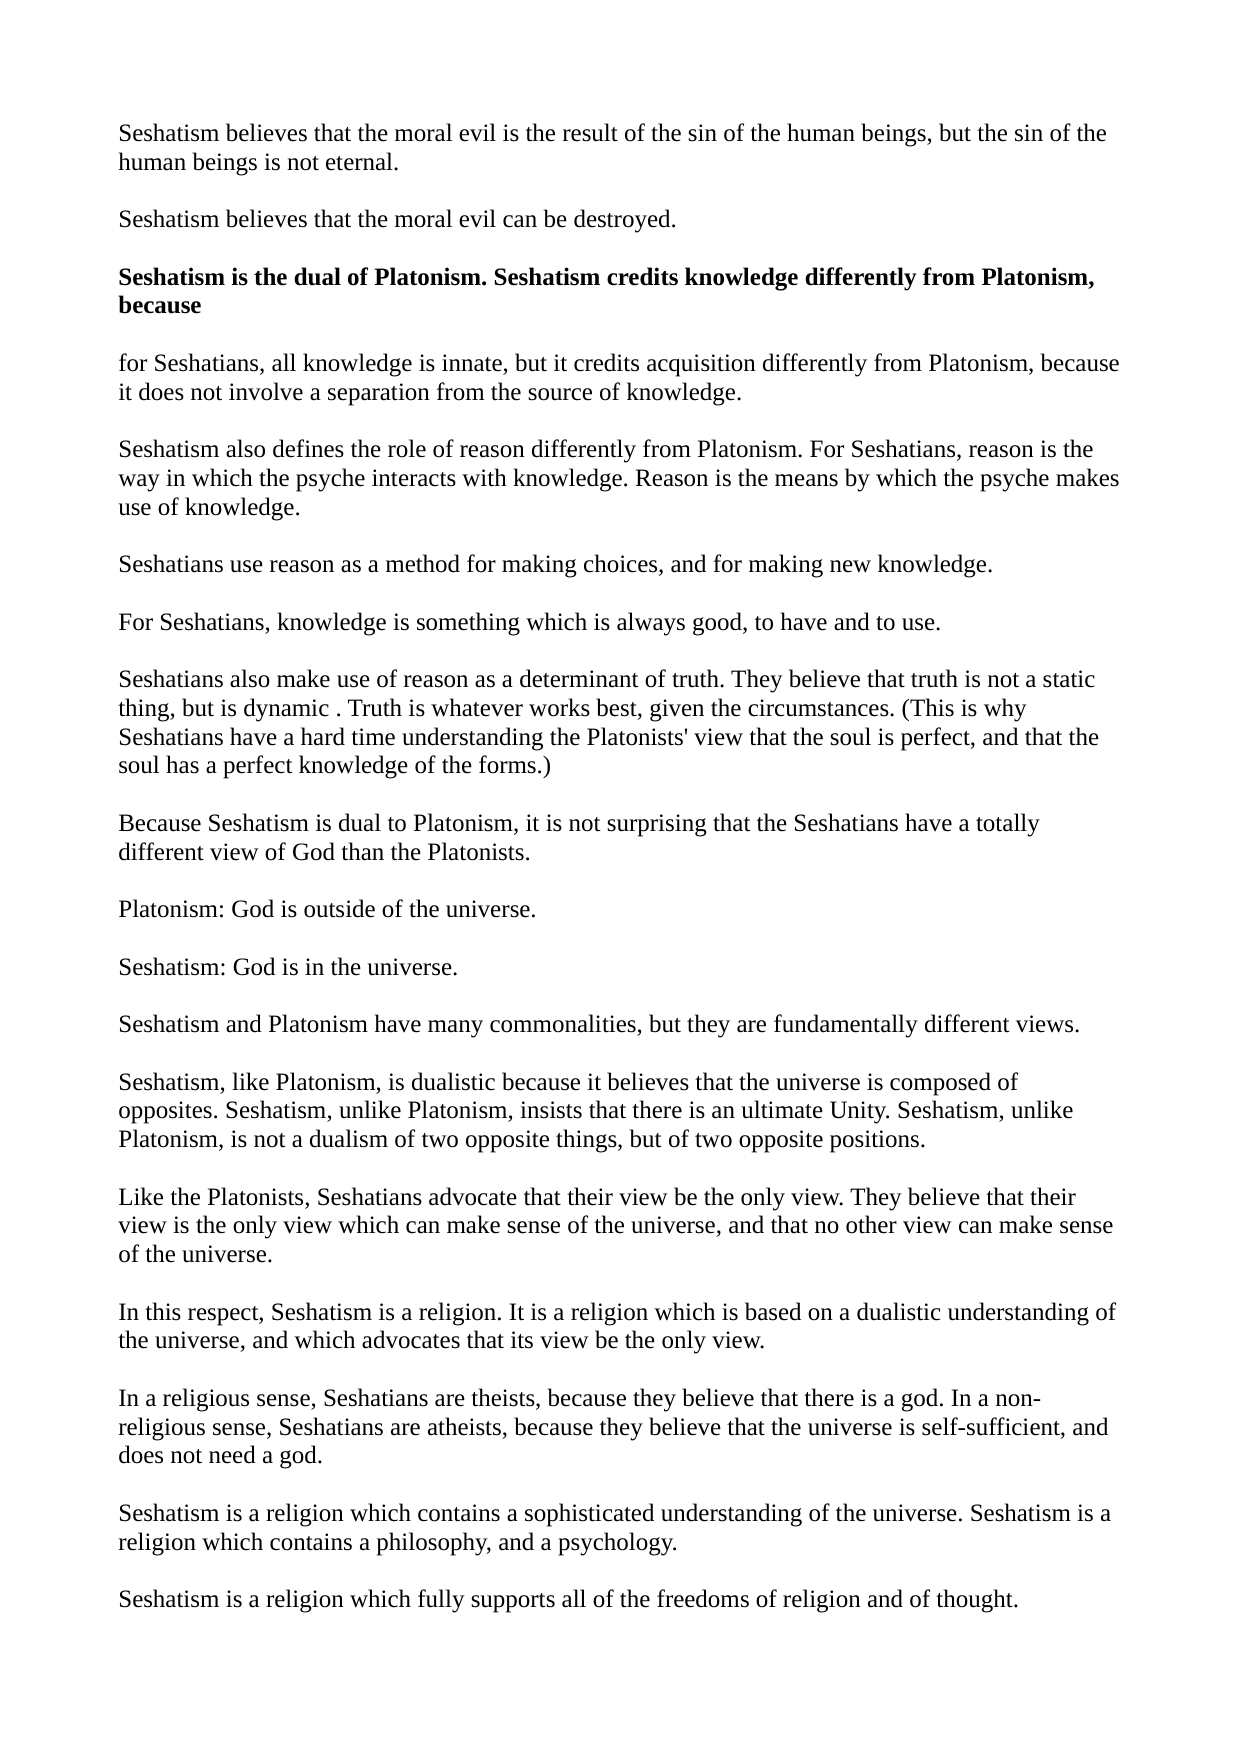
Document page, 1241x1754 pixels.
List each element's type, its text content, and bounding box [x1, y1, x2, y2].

text Seshatians also make use of reason as a determinant of truth. They believe that truth is not a static thing, but is dynamic . Truth is whatever works best, given the circumstances. (This is why Seshatians have a hard time understanding the Platonists' view that the soul is perfect, and that the soul has a perfect knowledge of the forms.) [118, 664, 1122, 779]
text for Seshatians, all knowledge is innate, but it credits acquisition differently from Platonism, because it does not involve a separation from the source of knowledge. [118, 348, 1122, 406]
text Seshatism, like Platonism, is dualistic because it believes that the universe is composed of opposites. Seshatism, unlike Platonism, insists that there is an ultimate Unity. Seshatism, unlike Platonism, is not a dualism of two opposite things, but of two opposite positions. [118, 1067, 1122, 1153]
text For Seshatians, knowledge is something which is always good, to have and to use. [118, 607, 1122, 636]
text Seshatism is a religion which fully supports all of the freedoms of religion and of thought. [118, 1584, 1122, 1613]
text In this respect, Seshatism is a religion. It is a religion which is based on a dualistic understanding of the universe, and which advocates that its view be the only view. [118, 1297, 1122, 1354]
text Like the Platonists, Seshatians advocate that their view be the only view. They believe that their view is the only view which can make sense of the universe, and that no other view can make sense of the universe. [118, 1182, 1122, 1268]
text Because Seshatism is dual to Platonism, it is not surprising that the Seshatians have a totally different view of God than the Platonists. [118, 808, 1122, 866]
text Seshatism believes that the moral evil is the result of the sin of the human beings, but the sin of the human beings is not eternal. [118, 118, 1122, 176]
text Seshatism also defines the role of reason differently from Platonism. For Seshatians, reason is the way in which the psyche interacts with knowledge. Reason is the means by which the psyche makes use of knowledge. [118, 434, 1122, 521]
text Seshatism is the dual of Platonism. Seshatism credits knowledge differently from Platonism, because [118, 262, 1122, 319]
text Seshatians use reason as a method for making choices, and for making new knowledge. [118, 549, 1122, 578]
text Seshatism believes that the moral evil can be destroyed. [118, 204, 1122, 233]
text Seshatism and Platonism have many commonalities, but they are fundamentally different views. [118, 1009, 1122, 1038]
text Seshatism is a religion which contains a sophisticated understanding of the universe. Seshatism is a religion which contains a philosophy, and a psychology. [118, 1498, 1122, 1556]
text Platonism: God is outside of the universe. [118, 894, 1122, 923]
text Seshatism: God is in the universe. [118, 952, 1122, 981]
text In a religious sense, Seshatians are theists, because they believe that there is a god. In a non-religious sense, Seshatians are atheists, because they believe that the universe is self-sufficient, and does not need a god. [118, 1383, 1122, 1469]
